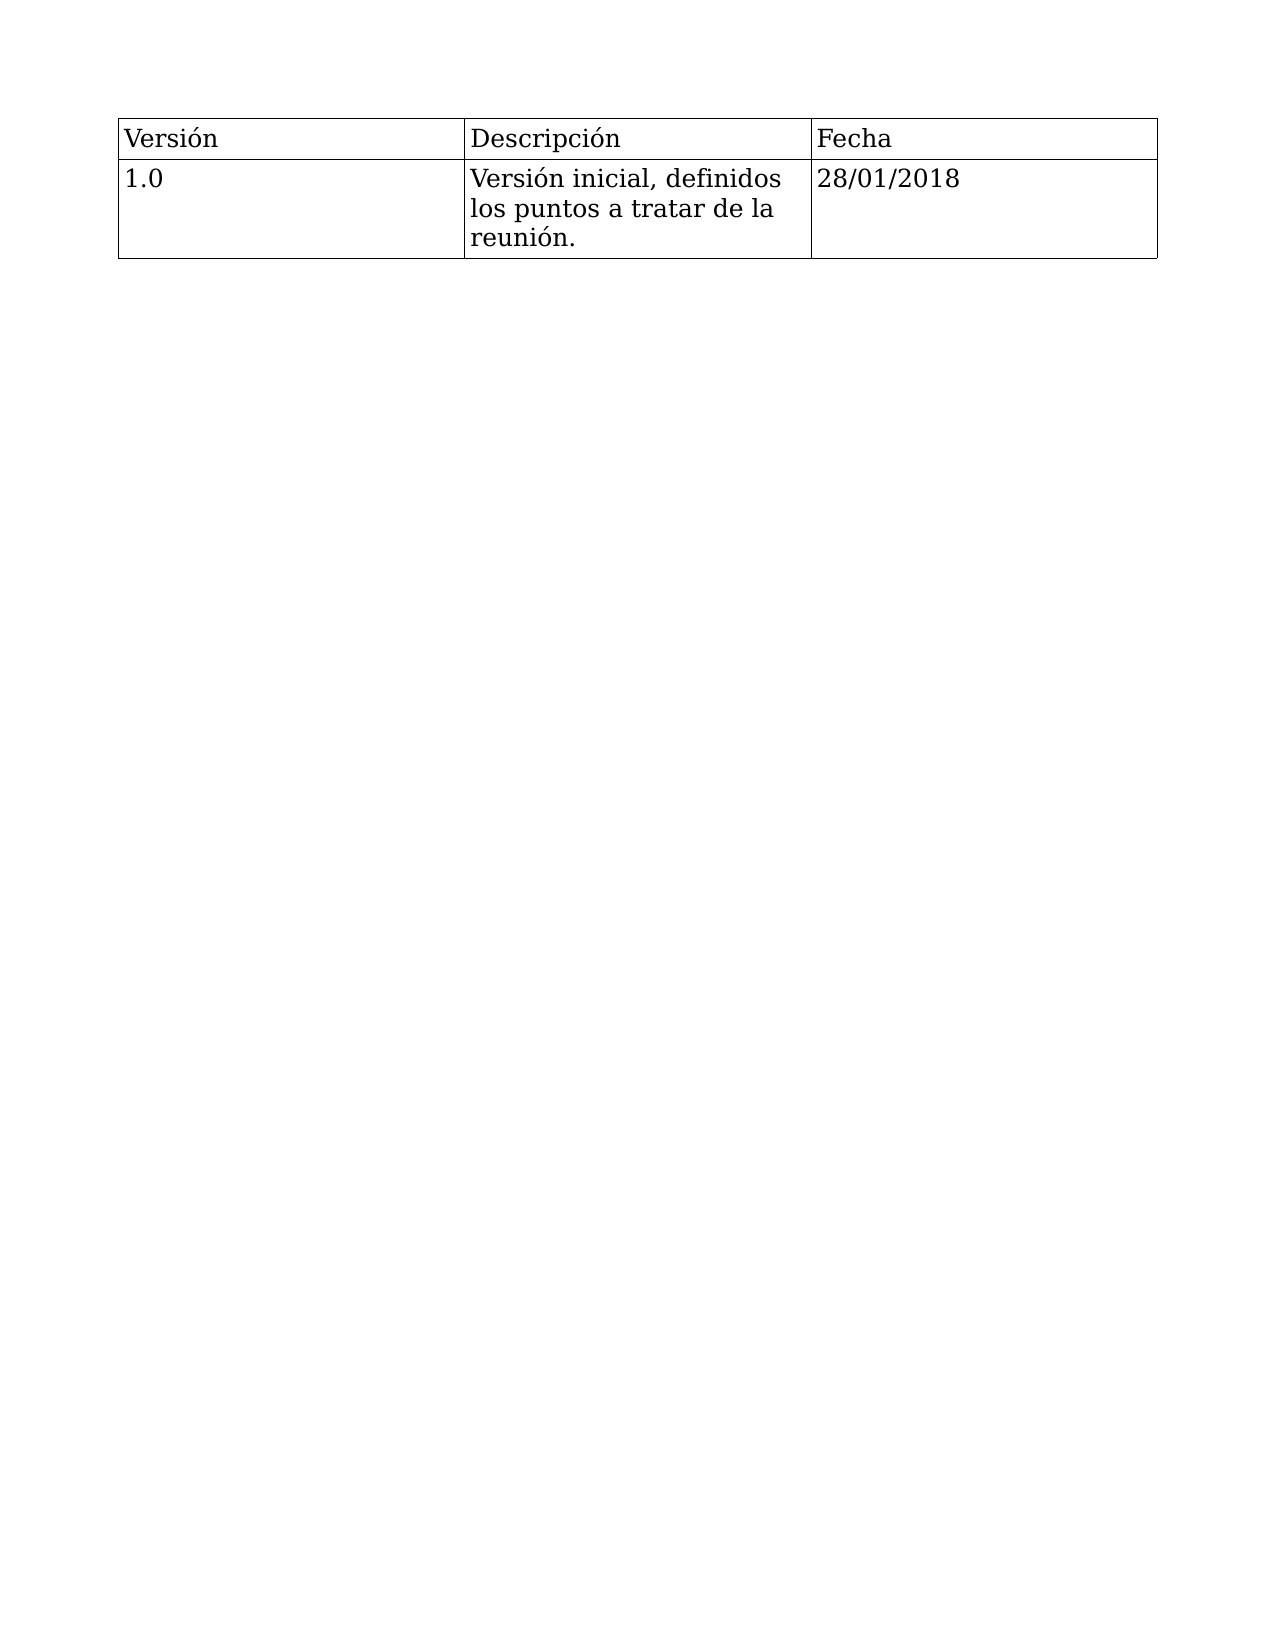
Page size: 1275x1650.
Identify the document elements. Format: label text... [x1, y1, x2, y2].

table_header Fecha [812, 119, 1157, 159]
table_header Descripción [465, 119, 811, 159]
table_cell 1.0 [119, 160, 464, 258]
table_cell Versión inicial, definidos los puntos a tratar de la reunión. [465, 160, 811, 258]
table_cell 28/01/2018 [812, 160, 1157, 258]
table_header Versión [119, 119, 464, 159]
